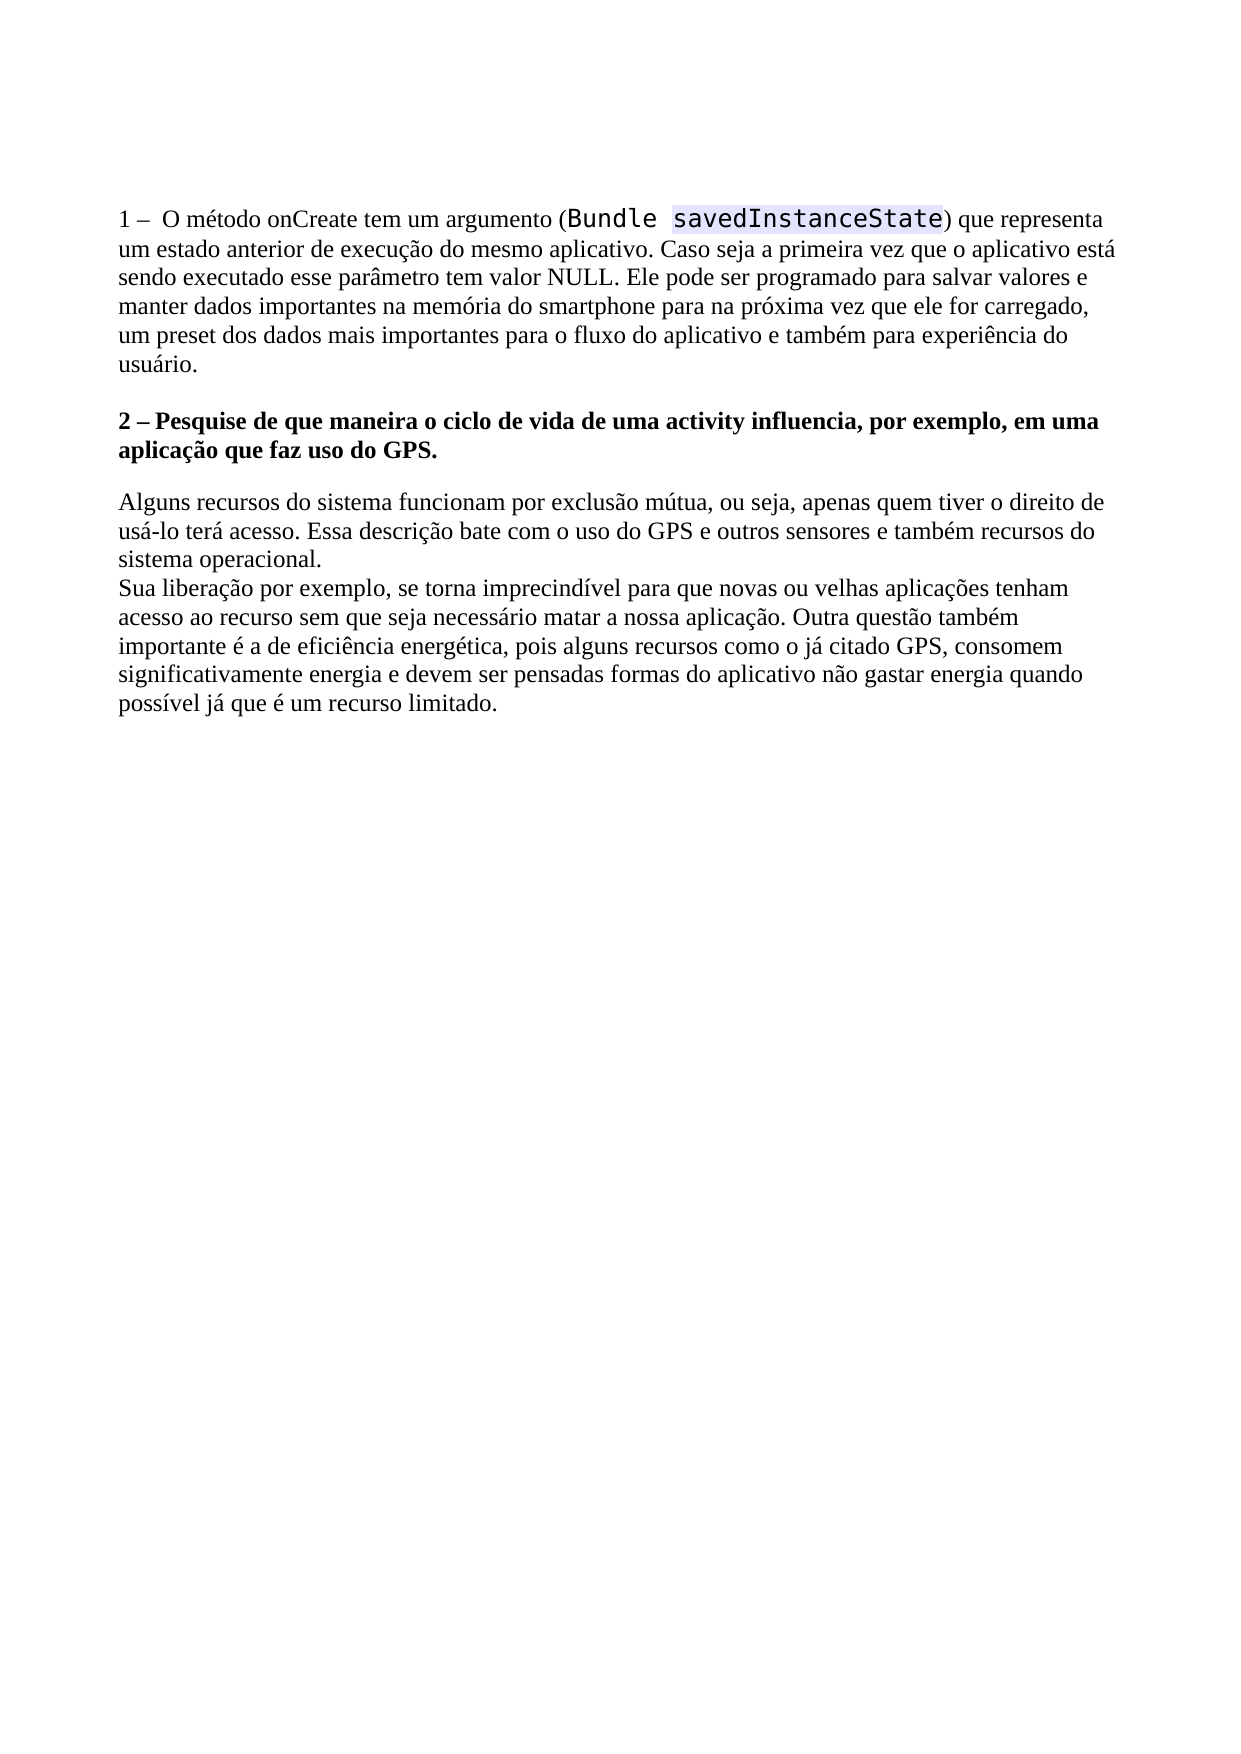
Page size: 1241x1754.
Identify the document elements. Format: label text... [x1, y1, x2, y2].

text Alguns recursos do sistema funcionam por exclusão mútua, ou seja, apenas quem tiver o direito de usá-lo terá acesso. Essa descrição bate com o uso do GPS e outros sensores e também recursos do sistema operacional. [118, 487, 1122, 573]
text 2 – Pesquise de que maneira o ciclo de vida de uma activity influencia, por exemplo, em uma aplicação que faz uso do GPS. [118, 406, 1122, 464]
text 1 – O método onCreate tem um argumento (Bundle savedInstanceState) que representa um estado anterior de execução do mesmo aplicativo. Caso seja a primeira vez que o aplicativo está sendo executado esse parâmetro tem valor NULL. Ele pode ser programado para salvar valores e manter dados importantes na memória do smartphone para na próxima vez que ele for carregado, um preset dos dados mais importantes para o fluxo do aplicativo e também para experiência do usuário. [118, 204, 1122, 377]
text Sua liberação por exemplo, se torna imprecindível para que novas ou velhas aplicações tenham acesso ao recurso sem que seja necessário matar a nossa aplicação. Outra questão também importante é a de eficiência energética, pois alguns recursos como o já citado GPS, consomem significativamente energia e devem ser pensadas formas do aplicativo não gastar energia quando possível já que é um recurso limitado. [118, 573, 1122, 717]
